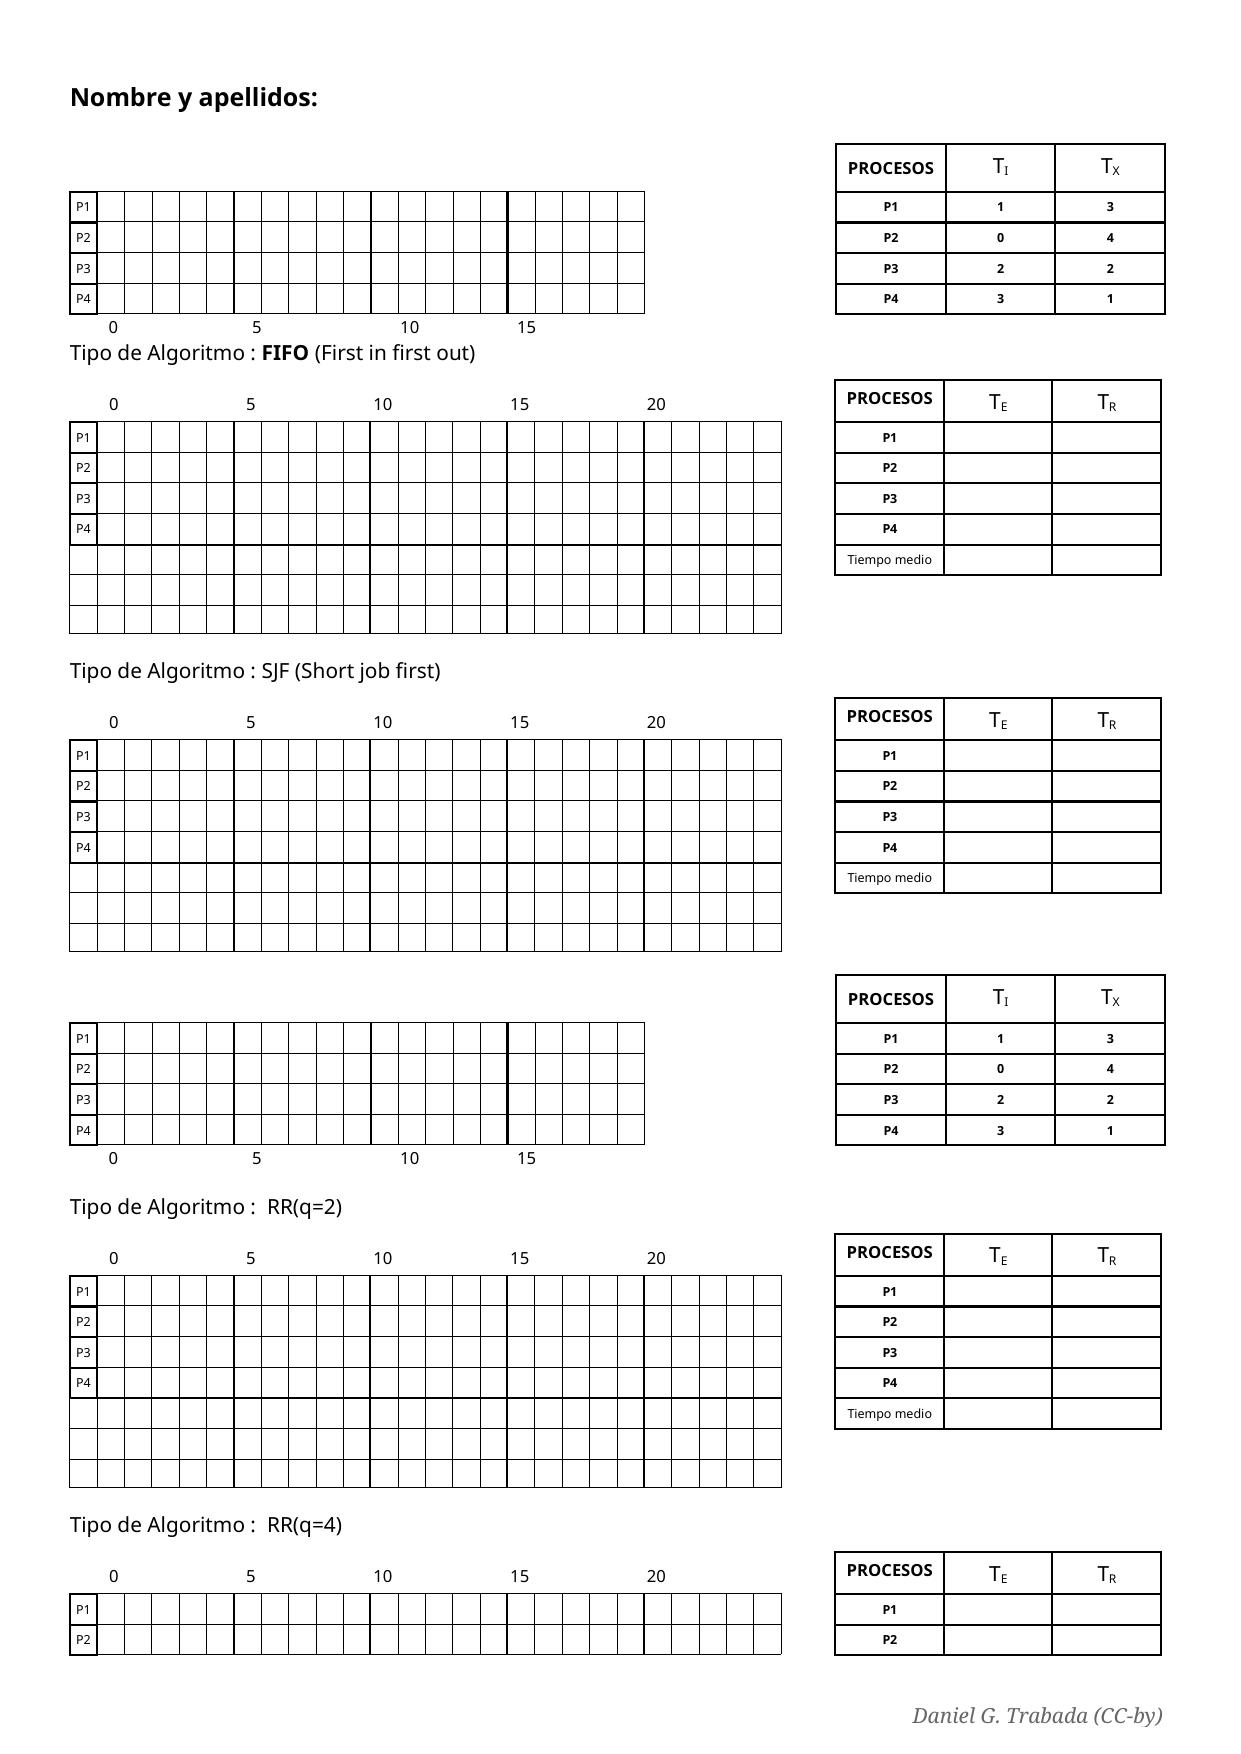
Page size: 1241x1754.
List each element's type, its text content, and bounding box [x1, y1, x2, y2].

table_cell [453, 422, 480, 452]
table_cell [426, 1276, 452, 1305]
table_cell [207, 422, 233, 452]
table_cell P3 [71, 803, 96, 831]
text Tipo de Algoritmo : FIFO (First in first out) [69, 338, 1165, 366]
table_cell [590, 1115, 617, 1144]
table_cell [509, 253, 535, 283]
table_cell [262, 1054, 288, 1083]
table_cell [207, 1054, 233, 1083]
table_cell [262, 1115, 288, 1144]
table_header 10 [343, 697, 398, 739]
table_cell [125, 1594, 151, 1623]
table_cell [727, 771, 753, 800]
table_cell [289, 1625, 316, 1654]
table_cell [1052, 1459, 1161, 1487]
table_cell [481, 1337, 506, 1367]
table_cell [754, 546, 781, 574]
table_cell [563, 771, 589, 800]
table_header [671, 697, 699, 739]
table_header [453, 1233, 480, 1275]
table_cell [1053, 546, 1160, 574]
table_cell [508, 1594, 534, 1623]
table_cell [754, 191, 781, 221]
table_cell [672, 1114, 699, 1144]
table_cell [590, 801, 617, 831]
table_header [808, 1551, 834, 1593]
table_cell [754, 1276, 781, 1305]
table_header [508, 974, 535, 1022]
table_header [617, 974, 644, 1022]
table_cell [98, 253, 124, 283]
table_cell [782, 1593, 808, 1623]
table_cell [262, 1337, 288, 1367]
table_cell [207, 606, 233, 633]
table_cell [371, 771, 398, 800]
table_cell [262, 893, 288, 923]
table_header PROCESOS [836, 381, 943, 421]
table_cell [152, 422, 179, 452]
table_cell [207, 1368, 233, 1397]
table_cell [645, 1114, 672, 1144]
table_cell [262, 864, 288, 892]
table_cell [808, 800, 834, 831]
table_cell [235, 422, 261, 452]
table_cell [700, 422, 726, 452]
table_cell [125, 284, 152, 313]
table_cell [590, 1023, 617, 1052]
table_cell P4 [71, 515, 96, 543]
table_cell [727, 1625, 753, 1654]
table_cell [481, 1276, 506, 1305]
table_cell [289, 1594, 316, 1623]
table_cell [454, 192, 480, 221]
table_cell [207, 546, 233, 574]
table_cell [426, 1594, 452, 1623]
table_cell [1053, 423, 1160, 452]
table_cell [289, 284, 316, 313]
table_header [508, 143, 535, 191]
table_cell [754, 924, 781, 951]
table_cell [782, 421, 808, 452]
table_header [234, 974, 261, 1022]
table_cell [70, 546, 97, 574]
table_cell [782, 482, 808, 513]
table_cell [98, 1594, 124, 1623]
table_cell [1052, 576, 1161, 605]
table_cell [590, 575, 617, 605]
table_cell [563, 1306, 589, 1336]
table_cell [535, 1368, 562, 1397]
table_header [151, 379, 179, 421]
table_cell [727, 864, 753, 892]
table_cell [207, 1115, 233, 1144]
table_cell [672, 422, 699, 452]
table_cell [481, 575, 506, 605]
table_cell [426, 1337, 452, 1367]
table_cell [317, 864, 343, 892]
table_cell [1053, 833, 1160, 862]
table_cell [727, 546, 753, 574]
table_cell [399, 1625, 425, 1654]
table_cell [180, 1054, 206, 1083]
table_cell [372, 192, 398, 221]
table_cell [618, 453, 643, 482]
table_header [562, 379, 589, 421]
table_cell [426, 483, 452, 513]
table_header [562, 974, 589, 1022]
table_cell [426, 864, 452, 892]
table_cell P1 [71, 1277, 96, 1305]
table_cell [371, 1276, 398, 1305]
table_cell [944, 1430, 1052, 1458]
table_header [781, 974, 809, 1022]
table_cell [590, 253, 617, 283]
table_cell [125, 1306, 151, 1336]
table_cell [1052, 1430, 1161, 1458]
table_cell [618, 284, 644, 313]
table_cell [808, 1624, 834, 1654]
table_cell [563, 1023, 589, 1052]
table_cell [618, 771, 643, 800]
table_header [179, 1233, 206, 1275]
table_header [671, 1551, 699, 1593]
table_cell [808, 831, 834, 862]
table_cell [426, 453, 452, 482]
table_cell [262, 771, 288, 800]
table_cell [535, 1594, 562, 1623]
table_cell [98, 1276, 124, 1305]
table_cell [1053, 864, 1160, 892]
table_cell [70, 864, 97, 892]
table_cell [727, 1594, 753, 1623]
table_cell [453, 924, 480, 951]
table_cell [453, 771, 480, 800]
table_cell P1 [71, 1595, 96, 1623]
table_cell [645, 283, 672, 313]
table_cell [509, 1115, 535, 1144]
table_cell [317, 1625, 343, 1654]
table_cell [399, 740, 425, 770]
table_cell [372, 284, 398, 313]
table_cell 3 [947, 1116, 1054, 1144]
table_cell [781, 1022, 809, 1052]
table_cell [262, 253, 288, 283]
table_cell [180, 1306, 206, 1336]
table_header 0 [70, 697, 124, 739]
table_header TE [945, 1235, 1051, 1275]
table_header [70, 974, 97, 1022]
table_header [535, 697, 562, 739]
table_cell [945, 864, 1051, 892]
table_cell [700, 740, 726, 770]
table_cell [645, 1022, 672, 1052]
table_header [179, 379, 206, 421]
table_cell [727, 283, 754, 313]
table_cell [207, 1306, 233, 1336]
table_cell [754, 283, 781, 313]
table_cell [590, 222, 617, 252]
table_cell [508, 832, 534, 862]
table_cell [944, 1459, 1052, 1487]
table_cell [1052, 894, 1161, 923]
table_cell [645, 893, 671, 923]
table_cell [317, 222, 343, 252]
table_cell P4 [71, 833, 96, 862]
table_header [644, 143, 672, 191]
table_header [206, 974, 234, 1022]
table_cell [344, 422, 369, 452]
table_cell [535, 1337, 562, 1367]
table_cell [317, 1023, 343, 1052]
table_cell [563, 893, 589, 923]
table_cell [125, 924, 151, 951]
table_cell [125, 1368, 151, 1397]
table_cell P4 [837, 1116, 945, 1144]
table_cell [944, 576, 1052, 605]
table_cell [289, 575, 316, 605]
table_cell [1053, 1369, 1160, 1397]
table_cell [700, 801, 726, 831]
table_cell [235, 1594, 261, 1623]
table_cell [180, 575, 206, 605]
table_cell [317, 253, 343, 283]
table_cell [618, 546, 643, 574]
table_cell [590, 771, 617, 800]
table_cell [153, 222, 179, 252]
table_cell [180, 924, 206, 951]
table_cell P1 [837, 193, 945, 221]
table_cell [618, 801, 643, 831]
table_cell [262, 740, 288, 770]
table_cell [317, 1594, 343, 1623]
table_cell [426, 1429, 452, 1458]
table_cell [289, 1054, 316, 1083]
table_header PROCESOS [837, 145, 945, 191]
table_header [808, 1233, 834, 1275]
table_cell P1 [71, 193, 96, 221]
table_header [151, 1233, 179, 1275]
table_cell [371, 1399, 398, 1428]
table_header 10 [343, 1551, 398, 1593]
table_cell [618, 253, 644, 283]
table_cell [153, 284, 179, 313]
table_cell [645, 422, 671, 452]
table_cell [645, 1083, 672, 1114]
table_cell [563, 1084, 589, 1114]
table_cell [344, 284, 370, 313]
table_cell [152, 1625, 179, 1654]
table_header [726, 1233, 753, 1275]
table_cell [754, 1368, 781, 1397]
table_cell [317, 483, 343, 513]
table_cell [399, 1460, 425, 1487]
table_cell [645, 606, 671, 633]
table_cell [808, 1459, 835, 1487]
table_cell [754, 453, 781, 482]
table_cell [754, 1114, 781, 1144]
table_header [535, 379, 562, 421]
table_cell [453, 1429, 480, 1458]
table_header 10 [343, 1233, 398, 1275]
table_cell [618, 1023, 644, 1052]
table_cell [535, 1276, 562, 1305]
table_header [398, 1233, 425, 1275]
table_header [371, 974, 398, 1022]
table_cell [289, 192, 316, 221]
table_cell [125, 192, 152, 221]
table_cell [782, 574, 808, 605]
table_cell [235, 1115, 261, 1144]
table_cell [289, 771, 316, 800]
table_cell [454, 222, 480, 252]
table_header [808, 697, 834, 739]
table_header TE [945, 1553, 1051, 1593]
table_header [425, 1233, 452, 1275]
table_cell [590, 1054, 617, 1083]
table_cell [645, 1053, 672, 1083]
table_cell [563, 1276, 589, 1305]
table_cell 0 [947, 224, 1054, 252]
table_header [70, 143, 97, 191]
table_cell [235, 546, 261, 574]
table_cell [754, 514, 781, 543]
table_cell [98, 1625, 124, 1654]
table_header [261, 974, 288, 1022]
table_cell [98, 453, 124, 482]
table_cell [808, 1428, 835, 1458]
table_cell [235, 222, 261, 252]
table_cell [98, 1399, 124, 1428]
table_cell [399, 832, 425, 862]
table_header [206, 143, 234, 191]
table_cell [153, 1023, 179, 1052]
table_cell [289, 514, 316, 543]
table_cell [399, 1115, 425, 1144]
table_cell [207, 771, 233, 800]
table_cell [344, 1625, 369, 1654]
table_cell [618, 1399, 643, 1428]
table_cell [727, 1368, 753, 1397]
table_cell [509, 284, 535, 313]
table_cell [371, 893, 398, 923]
table_cell [835, 923, 944, 951]
table_cell [563, 514, 589, 543]
table_header [124, 1233, 151, 1275]
table_header [151, 1551, 179, 1593]
table_cell [235, 832, 261, 862]
table_cell P1 [837, 1024, 945, 1052]
table_cell [590, 1399, 617, 1428]
table_cell [754, 801, 781, 831]
table_cell P1 [836, 423, 943, 452]
table_cell [782, 1305, 808, 1336]
table_cell [727, 252, 754, 283]
table_cell [700, 575, 726, 605]
table_cell [98, 1429, 124, 1458]
table_cell [618, 483, 643, 513]
table_cell [535, 453, 562, 482]
table_cell [207, 1460, 233, 1487]
table_cell [399, 1276, 425, 1305]
table_cell [809, 1083, 835, 1114]
table_cell [727, 575, 753, 605]
table_header TI [947, 976, 1054, 1022]
table_header [671, 379, 699, 421]
table_cell [289, 606, 316, 633]
table_cell [235, 893, 261, 923]
table_cell [1053, 803, 1160, 831]
table_cell [453, 575, 480, 605]
table_header [809, 974, 835, 1022]
table_cell [317, 1368, 343, 1397]
table_cell [781, 1114, 809, 1144]
table_header [453, 379, 480, 421]
table_header [151, 697, 179, 739]
table_cell [782, 831, 808, 862]
table_cell [645, 864, 671, 892]
table_header 20 [617, 1551, 671, 1593]
table_cell [672, 453, 699, 482]
table_header [671, 1233, 699, 1275]
table_header PROCESOS [837, 976, 945, 1022]
table_cell [371, 483, 398, 513]
table_cell [563, 253, 589, 283]
table_cell [317, 1337, 343, 1367]
table_cell [672, 483, 699, 513]
table_cell [207, 1594, 233, 1623]
table_cell [289, 1023, 316, 1052]
table_cell [590, 924, 617, 951]
table_cell [98, 222, 124, 252]
table_cell [645, 832, 671, 862]
table_header TR [1053, 381, 1160, 421]
table_cell [399, 606, 425, 633]
table_cell [645, 740, 671, 770]
table_cell [262, 1084, 288, 1114]
table_cell [180, 1337, 206, 1367]
table_header [261, 1233, 288, 1275]
table_cell [754, 1460, 781, 1487]
table_cell [98, 483, 124, 513]
table_cell [426, 771, 452, 800]
table_cell [672, 1083, 699, 1114]
table_cell [453, 893, 480, 923]
table_cell [235, 864, 261, 892]
table_cell [508, 453, 534, 482]
table_cell [645, 1306, 671, 1336]
table_cell [235, 1084, 261, 1114]
table_header [480, 974, 507, 1022]
table_cell [371, 801, 398, 831]
table_cell [317, 284, 343, 313]
table_header [699, 1551, 726, 1593]
table_cell [289, 1368, 316, 1397]
table_cell [235, 740, 261, 770]
table_cell [152, 483, 179, 513]
table_header [316, 974, 343, 1022]
table_cell [835, 1459, 944, 1487]
table_cell [535, 1399, 562, 1428]
table_header [535, 1233, 562, 1275]
table_cell [125, 453, 151, 482]
table_cell [98, 514, 124, 543]
table_cell [453, 1625, 480, 1654]
table_cell [235, 1306, 261, 1336]
table_cell [781, 221, 809, 252]
table_cell [563, 740, 589, 770]
table_cell [180, 222, 206, 252]
table_cell [180, 453, 206, 482]
table_cell [207, 1429, 233, 1458]
table_cell [618, 1276, 643, 1305]
table_cell [180, 284, 206, 313]
table_cell [152, 1429, 179, 1458]
table_cell [754, 864, 781, 892]
table_cell [700, 832, 726, 862]
table_header [809, 143, 835, 191]
table_cell [98, 1368, 124, 1397]
table_cell [618, 1306, 643, 1336]
table_cell [945, 1277, 1051, 1305]
table_cell [508, 1625, 534, 1654]
table_cell [809, 221, 835, 252]
table_cell [454, 1115, 480, 1144]
table_cell [317, 740, 343, 770]
table_cell [945, 1595, 1051, 1623]
table_cell [754, 1625, 781, 1654]
table_cell [727, 1083, 754, 1114]
table_cell 2 [947, 254, 1054, 283]
table_header 5 [206, 697, 261, 739]
table_header TR [1053, 699, 1160, 739]
table_cell [754, 483, 781, 513]
table_header [590, 143, 617, 191]
table_cell [727, 832, 753, 862]
table_cell [289, 1460, 316, 1487]
table_cell [344, 575, 369, 605]
table_header [754, 379, 781, 421]
table_cell [536, 253, 562, 283]
table_cell [481, 192, 506, 221]
table_cell [399, 253, 425, 283]
table_cell [317, 422, 343, 452]
table_cell [481, 483, 506, 513]
table_header [425, 143, 453, 191]
table_cell [563, 1625, 589, 1654]
table_header TR [1053, 1553, 1160, 1593]
table_cell [618, 1337, 643, 1367]
table_cell [781, 283, 809, 313]
table_cell [207, 253, 233, 283]
table_header 0 [70, 1233, 124, 1275]
table_cell [563, 546, 589, 574]
table_header [316, 697, 343, 739]
table_cell [508, 740, 534, 770]
table_cell [1052, 605, 1161, 633]
table_header [425, 697, 452, 739]
table_cell [454, 253, 480, 283]
table_cell [125, 864, 151, 892]
table_cell [536, 222, 562, 252]
table_cell P4 [836, 515, 943, 543]
table_header [343, 974, 371, 1022]
table_cell [727, 221, 754, 252]
table_cell [535, 771, 562, 800]
table_cell [235, 514, 261, 543]
text Tipo de Algoritmo : RR(q=2) [69, 1192, 1165, 1220]
table_cell [235, 606, 261, 633]
table_cell [645, 1594, 671, 1623]
table_cell [289, 546, 316, 574]
table_cell [344, 832, 369, 862]
table_cell [563, 832, 589, 862]
table_cell [125, 222, 152, 252]
table_cell [509, 1054, 535, 1083]
table_header TX [1056, 976, 1164, 1022]
table_cell [98, 864, 124, 892]
table_header [124, 1551, 151, 1593]
table_cell [508, 1460, 534, 1487]
table_cell [618, 514, 643, 543]
table_cell [207, 740, 233, 770]
table_cell [508, 864, 534, 892]
table_cell [399, 192, 425, 221]
table_cell [563, 1594, 589, 1623]
table_cell [235, 1368, 261, 1397]
table_cell [808, 1593, 834, 1623]
table_cell [235, 284, 261, 313]
table_cell [371, 606, 398, 633]
table_header [124, 143, 152, 191]
table_cell Tiempo medio [836, 1399, 943, 1428]
table_cell [453, 740, 480, 770]
table_cell [426, 1054, 453, 1083]
table_cell [727, 924, 753, 951]
table_cell [317, 514, 343, 543]
table_header [535, 974, 562, 1022]
table_cell [808, 770, 834, 800]
table_cell [98, 1023, 124, 1052]
table_header [699, 1233, 726, 1275]
table_cell [945, 423, 1051, 452]
table_cell [618, 1368, 643, 1397]
table_cell [454, 284, 480, 313]
table_cell [808, 862, 834, 892]
table_cell [782, 452, 808, 482]
table_cell [426, 832, 452, 862]
table_header [699, 379, 726, 421]
table_cell [399, 1084, 425, 1114]
table_header [727, 974, 754, 1022]
table_cell [808, 1275, 834, 1305]
table_header [535, 1551, 562, 1593]
table_cell [399, 1023, 425, 1052]
table_cell [344, 924, 369, 951]
table_header [316, 379, 343, 421]
table_cell [289, 801, 316, 831]
table_cell P2 [71, 1055, 96, 1083]
table_header [754, 697, 781, 739]
table_cell [618, 1625, 643, 1654]
table_cell [453, 606, 480, 633]
table_cell [235, 1276, 261, 1305]
table_cell [152, 832, 179, 862]
table_cell [1053, 772, 1160, 800]
table_cell [590, 740, 617, 770]
table_cell [399, 864, 425, 892]
table_cell [618, 422, 643, 452]
table_cell 1 [1056, 285, 1164, 313]
table_cell [317, 606, 343, 633]
table_cell [152, 1368, 179, 1397]
table_cell 0 [947, 1055, 1054, 1083]
table_cell [700, 1460, 726, 1487]
table_cell [98, 771, 124, 800]
table_cell [317, 1429, 343, 1458]
table_header [535, 143, 562, 191]
table_cell [808, 605, 835, 633]
table_cell [262, 575, 288, 605]
table_cell [672, 252, 699, 283]
table_cell [535, 546, 562, 574]
table_cell [481, 864, 506, 892]
table_cell [590, 1276, 617, 1305]
table_cell [125, 606, 151, 633]
table_cell [808, 1367, 834, 1397]
table_cell [481, 771, 506, 800]
table_cell [70, 924, 97, 951]
table_cell [289, 1306, 316, 1336]
table_header [754, 1233, 781, 1275]
table_cell [289, 453, 316, 482]
table_header [97, 974, 124, 1022]
table_cell [399, 1429, 425, 1458]
table_cell [399, 422, 425, 452]
table_cell [70, 1460, 97, 1487]
table_cell [426, 253, 453, 283]
table_cell Tiempo medio [836, 864, 943, 892]
table_cell [152, 771, 179, 800]
table_cell [207, 1337, 233, 1367]
table_cell [727, 893, 753, 923]
table_cell [481, 740, 506, 770]
table_cell [536, 1054, 562, 1083]
table_cell [235, 1429, 261, 1458]
table_header 5 [206, 1551, 261, 1593]
table_cell [289, 740, 316, 770]
table_cell [754, 832, 781, 862]
table_cell [344, 740, 369, 770]
table_cell P2 [71, 1308, 96, 1336]
table_cell [481, 801, 506, 831]
table_cell [371, 1625, 398, 1654]
table_cell [672, 1276, 699, 1305]
table_cell [125, 1115, 152, 1144]
table_cell [98, 546, 124, 574]
table_cell [371, 1594, 398, 1623]
table_cell [754, 1429, 781, 1458]
table_cell [563, 924, 589, 951]
table_cell [153, 1084, 179, 1114]
table_cell [235, 924, 261, 951]
table_header 5 [206, 1233, 261, 1275]
table_cell [207, 1399, 233, 1428]
table_cell [317, 453, 343, 482]
table_header PROCESOS [836, 699, 943, 739]
table_cell [590, 422, 617, 452]
table_cell [152, 924, 179, 951]
table_header [316, 143, 343, 191]
table_cell [426, 606, 452, 633]
table_cell [317, 801, 343, 831]
table_cell [508, 924, 534, 951]
table_cell [700, 483, 726, 513]
table_cell [699, 252, 727, 283]
table_cell [317, 832, 343, 862]
table_cell [808, 1305, 834, 1336]
table_header [726, 379, 753, 421]
table_cell [700, 606, 726, 633]
table_cell [235, 1054, 261, 1083]
table_cell P2 [71, 772, 96, 800]
table_cell [481, 422, 506, 452]
table_cell [426, 1399, 452, 1428]
table_cell [809, 1022, 835, 1052]
table_cell [235, 1460, 261, 1487]
table_cell [235, 453, 261, 482]
table_cell [754, 221, 781, 252]
table_cell [945, 546, 1051, 574]
table_header [453, 697, 480, 739]
table_cell [372, 1115, 398, 1144]
table_cell [536, 1084, 562, 1114]
table_cell P3 [837, 254, 945, 283]
table_cell [700, 453, 726, 482]
table_cell [945, 772, 1051, 800]
table_cell [235, 801, 261, 831]
table_cell [727, 1460, 753, 1487]
table_cell [481, 514, 506, 543]
table_header [781, 379, 808, 421]
table_cell [262, 284, 288, 313]
table_cell [699, 1114, 727, 1144]
table_cell [699, 1022, 727, 1052]
table_cell [152, 575, 179, 605]
table_cell [235, 575, 261, 605]
table_header 0 [70, 379, 124, 421]
table_cell [508, 422, 534, 452]
table_cell [1052, 923, 1161, 951]
table_cell [399, 284, 425, 313]
table_cell [645, 221, 672, 252]
table_cell [672, 1460, 699, 1487]
table_cell [399, 771, 425, 800]
table_cell [535, 893, 562, 923]
table_cell [727, 1022, 754, 1052]
table_cell [508, 1399, 534, 1428]
table_cell [590, 546, 617, 574]
table_cell [98, 1337, 124, 1367]
table_cell [152, 1399, 179, 1428]
table_cell [98, 192, 124, 221]
table_cell [98, 422, 124, 452]
table_cell [672, 1625, 699, 1654]
table_cell [399, 1399, 425, 1428]
table_cell [535, 1306, 562, 1336]
table_cell [590, 1460, 617, 1487]
table_cell [207, 575, 233, 605]
table_cell [618, 1429, 643, 1458]
table_header 15 [480, 1233, 534, 1275]
table_cell [426, 192, 453, 221]
table_header [453, 1551, 480, 1593]
table_cell [508, 1429, 534, 1458]
table_cell [782, 800, 808, 831]
table_cell [1053, 484, 1160, 513]
table_cell [727, 514, 753, 543]
table_cell [426, 1625, 452, 1654]
table_cell [508, 575, 534, 605]
table_cell [125, 1429, 151, 1458]
table_cell [371, 740, 398, 770]
table_cell [945, 484, 1051, 513]
table_cell [944, 923, 1052, 951]
table_header [398, 974, 425, 1022]
table_cell [945, 1369, 1051, 1397]
table_cell P4 [836, 1369, 943, 1397]
table_header [288, 379, 316, 421]
table_cell [453, 832, 480, 862]
table_cell [754, 1337, 781, 1367]
table_cell [453, 1306, 480, 1336]
table_cell [672, 1022, 699, 1052]
table_cell P4 [837, 285, 945, 313]
table_cell P2 [836, 772, 943, 800]
table_cell P1 [71, 423, 96, 452]
table_cell [808, 739, 834, 770]
table_cell [262, 1594, 288, 1623]
table_cell [699, 283, 727, 313]
table_cell [672, 864, 699, 892]
table_cell [262, 514, 288, 543]
table_cell [782, 862, 808, 892]
table_cell [700, 1594, 726, 1623]
table_cell [944, 894, 1052, 923]
table_header [781, 697, 808, 739]
table_cell [481, 1306, 506, 1336]
table_cell [672, 740, 699, 770]
table_cell [700, 1399, 726, 1428]
table_cell [645, 1625, 671, 1654]
table_cell [590, 1337, 617, 1367]
table_cell [509, 1084, 535, 1114]
table_cell [235, 771, 261, 800]
table_cell [98, 575, 124, 605]
table_header [699, 974, 727, 1022]
table_header [480, 143, 507, 191]
table_cell [152, 1337, 179, 1367]
table_cell [371, 1337, 398, 1367]
table_header [617, 143, 644, 191]
table_cell [645, 453, 671, 482]
table_header [288, 1551, 316, 1593]
table_cell [426, 1306, 452, 1336]
table_cell [672, 924, 699, 951]
table_cell [180, 253, 206, 283]
table_header [179, 143, 206, 191]
table_cell [727, 191, 754, 221]
table_cell P2 [836, 1308, 943, 1336]
table_cell [645, 252, 672, 283]
table_cell [180, 606, 206, 633]
text Tipo de Algoritmo : RR(q=4) [69, 1510, 1165, 1538]
table_cell [754, 893, 781, 923]
table_header [288, 697, 316, 739]
table_cell P3 [71, 254, 96, 283]
table_cell [125, 1023, 152, 1052]
table_cell [453, 483, 480, 513]
table_cell [590, 1084, 617, 1114]
table_header [152, 143, 179, 191]
table_cell [782, 513, 808, 543]
table_cell [344, 1276, 369, 1305]
table_cell [426, 1023, 453, 1052]
table_cell [700, 1368, 726, 1397]
table_cell [399, 1306, 425, 1336]
table_cell [945, 1626, 1051, 1654]
table_cell [727, 422, 753, 452]
table_cell [645, 1337, 671, 1367]
table_cell [125, 253, 152, 283]
table_cell P1 [71, 1024, 96, 1052]
table_cell [481, 222, 506, 252]
table_cell [481, 546, 506, 574]
table_cell [262, 483, 288, 513]
table_cell [453, 1337, 480, 1367]
table_cell 3 [1056, 193, 1164, 221]
table_cell [535, 832, 562, 862]
table_cell [1053, 1277, 1160, 1305]
table_cell [152, 606, 179, 633]
table_cell [700, 514, 726, 543]
table_cell [399, 924, 425, 951]
table_cell [700, 893, 726, 923]
table_cell [536, 1023, 562, 1052]
table_cell [1053, 1399, 1160, 1428]
table_cell [672, 1594, 699, 1623]
table_cell [399, 1368, 425, 1397]
table_cell [590, 1594, 617, 1623]
table_cell [125, 1625, 151, 1654]
table_cell [344, 864, 369, 892]
table_cell [618, 606, 643, 633]
table_cell [289, 253, 316, 283]
table_cell P3 [71, 1338, 96, 1367]
table_cell [371, 1429, 398, 1458]
table_cell P3 [836, 484, 943, 513]
table_cell [289, 1115, 316, 1144]
table_cell [590, 192, 617, 221]
table_cell [1053, 1595, 1160, 1623]
table_cell [563, 1054, 589, 1083]
table_cell [371, 924, 398, 951]
table_header [644, 974, 672, 1022]
table_cell [371, 575, 398, 605]
table_cell [344, 483, 369, 513]
table_cell [371, 1368, 398, 1397]
table_cell [945, 1308, 1051, 1336]
table_cell [399, 453, 425, 482]
table_header [589, 1551, 617, 1593]
table_cell [945, 1399, 1051, 1428]
table_cell [453, 453, 480, 482]
table_cell P2 [71, 224, 96, 252]
table_cell [180, 864, 206, 892]
table_header [754, 974, 781, 1022]
table_cell [289, 893, 316, 923]
table_cell [618, 1115, 644, 1144]
table_cell [508, 801, 534, 831]
table_cell [835, 576, 944, 605]
table_cell P1 [836, 1277, 943, 1305]
table_cell [180, 483, 206, 513]
table_cell P2 [71, 454, 96, 482]
table_cell [344, 1023, 370, 1052]
table_cell [618, 222, 644, 252]
table_header 15 [480, 1551, 534, 1593]
table_cell [808, 1336, 834, 1367]
table_cell [344, 1054, 370, 1083]
table_cell [699, 191, 727, 221]
table_cell [727, 740, 753, 770]
table_cell [180, 801, 206, 831]
table_cell [289, 1084, 316, 1114]
table_cell [508, 514, 534, 543]
table_cell [481, 1594, 506, 1623]
table_cell [289, 832, 316, 862]
table_cell [672, 1306, 699, 1336]
table_cell [207, 893, 233, 923]
table_cell [508, 546, 534, 574]
table_cell [453, 1460, 480, 1487]
table_cell [98, 1306, 124, 1336]
table_header TR [1053, 1235, 1160, 1275]
table_cell [371, 453, 398, 482]
table_cell [481, 924, 506, 951]
table_header [261, 1551, 288, 1593]
table_cell [180, 1460, 206, 1487]
table_cell [808, 513, 834, 543]
table_cell [262, 1625, 288, 1654]
table_cell [645, 1460, 671, 1487]
table_cell [125, 801, 151, 831]
table_cell [125, 771, 151, 800]
table_cell [618, 192, 644, 221]
table_cell [152, 1594, 179, 1623]
table_cell [672, 1368, 699, 1397]
table_cell P2 [836, 454, 943, 482]
table_cell [754, 1306, 781, 1336]
table_cell [371, 514, 398, 543]
table_cell [262, 453, 288, 482]
table_cell [289, 222, 316, 252]
table_cell [809, 1114, 835, 1144]
table_cell [754, 1399, 781, 1428]
table_cell [372, 1023, 398, 1052]
table_cell [563, 284, 589, 313]
table_header [288, 1233, 316, 1275]
table_cell [618, 1054, 644, 1083]
table_cell [235, 192, 261, 221]
table_cell [453, 1399, 480, 1428]
table_cell [509, 222, 535, 252]
table_cell P2 [836, 1626, 943, 1654]
table_cell [125, 514, 151, 543]
table_cell [453, 1276, 480, 1305]
table_cell [289, 483, 316, 513]
table_cell [235, 1399, 261, 1428]
table_cell [700, 1306, 726, 1336]
table_cell [808, 482, 834, 513]
table_cell [754, 606, 781, 633]
table_cell [563, 864, 589, 892]
table_cell [672, 771, 699, 800]
table_cell [180, 1429, 206, 1458]
table_cell [98, 284, 124, 313]
table_cell [453, 1594, 480, 1623]
table_header [398, 1551, 425, 1593]
table_cell [152, 453, 179, 482]
table_cell [399, 483, 425, 513]
table_cell [426, 284, 453, 313]
table_cell [781, 252, 809, 283]
table_header [699, 143, 727, 191]
table_cell [207, 514, 233, 543]
table_cell [399, 514, 425, 543]
table_cell [262, 1399, 288, 1428]
table_cell [672, 546, 699, 574]
table_cell [180, 893, 206, 923]
table_header [124, 697, 151, 739]
table_cell 2 [1056, 1085, 1164, 1114]
table_cell [563, 192, 589, 221]
table_cell [153, 1054, 179, 1083]
table_cell [672, 1337, 699, 1367]
table_cell [700, 1625, 726, 1654]
table_cell [262, 222, 288, 252]
table_cell [782, 739, 808, 770]
table_header 15 [480, 697, 534, 739]
table_cell [70, 1429, 97, 1458]
table_cell 1 [947, 193, 1054, 221]
table_cell [180, 1023, 206, 1052]
table_header 15 [480, 379, 534, 421]
table_cell [399, 1337, 425, 1367]
table_cell 3 [947, 285, 1054, 313]
table_cell [781, 1053, 809, 1083]
table_cell [153, 1115, 179, 1144]
table_header [124, 379, 151, 421]
table_cell [426, 893, 452, 923]
table_cell [98, 924, 124, 951]
table_cell [782, 1367, 808, 1397]
table_cell [672, 514, 699, 543]
table_cell [207, 801, 233, 831]
table_cell [809, 1053, 835, 1083]
table_cell P1 [71, 741, 96, 770]
table_cell [645, 546, 671, 574]
table_cell [125, 1054, 152, 1083]
table_header TE [945, 699, 1051, 739]
table_cell [727, 1306, 753, 1336]
table_cell [180, 740, 206, 770]
table_cell [180, 771, 206, 800]
table_cell [426, 222, 453, 252]
table_cell [153, 253, 179, 283]
table_header PROCESOS [836, 1553, 943, 1593]
table_cell [207, 1023, 233, 1052]
table_header [727, 143, 754, 191]
table_cell [535, 575, 562, 605]
table_header [808, 379, 834, 421]
table_cell [399, 1054, 425, 1083]
table_header [261, 697, 288, 739]
table_cell [317, 1115, 343, 1144]
table_cell [125, 483, 151, 513]
table_cell [590, 832, 617, 862]
table_cell [782, 544, 808, 574]
table_cell [618, 1594, 643, 1623]
table_header PROCESOS [836, 1235, 943, 1275]
table_cell [618, 740, 643, 770]
table_cell [180, 1276, 206, 1305]
table_cell [344, 1115, 370, 1144]
table_header [179, 1551, 206, 1593]
table_cell [699, 1053, 727, 1083]
table_cell [180, 546, 206, 574]
table_cell [481, 1054, 506, 1083]
table_cell [453, 1368, 480, 1397]
table_cell [808, 574, 835, 605]
table_cell [454, 1054, 480, 1083]
table_cell [125, 893, 151, 923]
table_cell [180, 832, 206, 862]
table_cell [262, 1306, 288, 1336]
table_cell [317, 771, 343, 800]
table_cell [371, 422, 398, 452]
table_cell [535, 1429, 562, 1458]
table_cell [98, 1054, 124, 1083]
table_cell [180, 422, 206, 452]
table_cell [727, 606, 753, 633]
table_cell [754, 771, 781, 800]
table_header [261, 379, 288, 421]
table_cell [781, 191, 809, 221]
table_cell [371, 864, 398, 892]
table_header [562, 143, 589, 191]
table_cell 4 [1056, 224, 1164, 252]
table_cell [317, 893, 343, 923]
table_cell 2 [947, 1085, 1054, 1114]
table_cell [563, 575, 589, 605]
table_cell [563, 1115, 589, 1144]
table_cell [98, 893, 124, 923]
table_cell P3 [836, 803, 943, 831]
table_cell P2 [71, 1626, 96, 1654]
table_cell [481, 1399, 506, 1428]
table_cell [645, 191, 672, 221]
table_header TI [947, 145, 1054, 191]
table_cell [344, 546, 369, 574]
table_cell [453, 864, 480, 892]
table_cell [70, 1399, 97, 1428]
table_cell [152, 514, 179, 543]
table_cell [700, 1337, 726, 1367]
table_cell [235, 483, 261, 513]
table_cell [645, 1276, 671, 1305]
table_cell [207, 864, 233, 892]
table_cell [98, 740, 124, 770]
table_cell [590, 864, 617, 892]
table_cell [782, 1428, 808, 1458]
table_cell [399, 893, 425, 923]
table_cell [426, 1460, 452, 1487]
table_cell [590, 453, 617, 482]
table_header [453, 974, 480, 1022]
table_header [781, 1233, 808, 1275]
table_cell [618, 924, 643, 951]
table_cell [782, 1459, 808, 1487]
table_cell [754, 252, 781, 283]
table_cell [700, 771, 726, 800]
table_cell [563, 801, 589, 831]
table_header [754, 143, 781, 191]
table_cell [508, 606, 534, 633]
table_header [398, 143, 425, 191]
table_cell [344, 1460, 369, 1487]
table_cell [344, 893, 369, 923]
table_cell [125, 422, 151, 452]
table_cell [152, 864, 179, 892]
table_cell [98, 1084, 124, 1114]
table_cell [808, 892, 835, 923]
table_cell [344, 1368, 369, 1397]
table_cell [508, 1337, 534, 1367]
table_cell [262, 606, 288, 633]
table_header [97, 143, 124, 191]
table_cell [754, 1083, 781, 1114]
table_cell [317, 1460, 343, 1487]
table_cell Tiempo medio [836, 546, 943, 574]
table_cell [618, 1084, 644, 1114]
table_cell [262, 546, 288, 574]
text 0 5 10 15 [69, 315, 1165, 338]
table_cell [426, 924, 452, 951]
table_cell [672, 832, 699, 862]
table_cell [152, 1276, 179, 1305]
table_header [754, 1551, 781, 1593]
table_cell [727, 453, 753, 482]
table_cell [535, 924, 562, 951]
table_cell [426, 422, 452, 452]
table_cell [235, 253, 261, 283]
table_cell [727, 1053, 754, 1083]
table_cell [207, 924, 233, 951]
table_cell [481, 1368, 506, 1397]
table_header TX [1056, 145, 1164, 191]
table_cell [672, 801, 699, 831]
text 0 5 10 15 [69, 1146, 1165, 1169]
table_cell [289, 864, 316, 892]
table_cell [782, 923, 808, 951]
table_cell [508, 1368, 534, 1397]
table_cell [344, 801, 369, 831]
table_cell P3 [836, 1338, 943, 1367]
table_cell [235, 1337, 261, 1367]
table_cell [563, 222, 589, 252]
table_cell [563, 1429, 589, 1458]
table_cell [509, 192, 535, 221]
table_cell [508, 483, 534, 513]
table_cell [481, 606, 506, 633]
table_cell [781, 1083, 809, 1114]
table_cell [645, 771, 671, 800]
table_cell [618, 864, 643, 892]
table_cell [371, 1460, 398, 1487]
table_cell [426, 1084, 453, 1114]
table_header [589, 697, 617, 739]
table_cell [481, 1115, 506, 1144]
table_cell [70, 575, 97, 605]
table_cell [344, 453, 369, 482]
table_cell [125, 1084, 152, 1114]
table_cell [1053, 1338, 1160, 1367]
table_cell [754, 1022, 781, 1052]
table_cell [207, 1276, 233, 1305]
table_cell [835, 1430, 944, 1458]
table_cell [235, 1023, 261, 1052]
table_cell [289, 924, 316, 951]
table_cell [426, 514, 452, 543]
table_cell [945, 803, 1051, 831]
table_cell [207, 832, 233, 862]
table_cell [262, 1429, 288, 1458]
table_cell [399, 222, 425, 252]
table_cell [590, 1625, 617, 1654]
table_cell [808, 544, 834, 574]
table_cell [317, 1399, 343, 1428]
table_cell [125, 546, 151, 574]
table_cell [672, 606, 699, 633]
table_header [589, 1233, 617, 1275]
table_cell [590, 514, 617, 543]
table_cell [782, 1275, 808, 1305]
table_cell [1053, 454, 1160, 482]
table_header [425, 1551, 452, 1593]
table_header [316, 1551, 343, 1593]
table_header [316, 1233, 343, 1275]
table_cell [152, 546, 179, 574]
table_cell [317, 1054, 343, 1083]
table_cell [426, 575, 452, 605]
table_cell [426, 1368, 452, 1397]
table_cell [590, 284, 617, 313]
table_cell [672, 575, 699, 605]
table_cell [509, 1023, 535, 1052]
table_cell [672, 1053, 699, 1083]
table_header [261, 143, 288, 191]
table_cell [1053, 1626, 1160, 1654]
table_cell [782, 1397, 808, 1428]
table_cell [1053, 515, 1160, 543]
table_cell [727, 1114, 754, 1144]
table_header [234, 143, 261, 191]
table_cell [808, 421, 834, 452]
table_cell [1053, 741, 1160, 770]
table_cell [809, 283, 835, 313]
table_cell [508, 893, 534, 923]
table_cell [317, 192, 343, 221]
table_cell [371, 1306, 398, 1336]
table_cell [317, 1276, 343, 1305]
table_cell [317, 575, 343, 605]
table_cell [262, 924, 288, 951]
table_cell 1 [947, 1024, 1054, 1052]
table_cell [125, 575, 151, 605]
table_cell P3 [71, 484, 96, 513]
table_cell 4 [1056, 1055, 1164, 1083]
table_cell [344, 253, 370, 283]
table_cell [672, 893, 699, 923]
table_header 20 [617, 379, 671, 421]
table_cell [563, 483, 589, 513]
table_cell [535, 864, 562, 892]
table_cell [782, 1624, 808, 1654]
table_header [398, 379, 425, 421]
table_cell [535, 422, 562, 452]
table_cell [344, 1337, 369, 1367]
table_cell [152, 801, 179, 831]
table_cell [289, 422, 316, 452]
table_cell [618, 893, 643, 923]
table_cell [727, 1276, 753, 1305]
table_cell [426, 801, 452, 831]
table_cell [590, 1368, 617, 1397]
table_cell [727, 483, 753, 513]
table_header [425, 974, 453, 1022]
table_cell [727, 1429, 753, 1458]
table_cell [453, 514, 480, 543]
table_cell [454, 1023, 480, 1052]
table_cell [344, 771, 369, 800]
table_cell [98, 801, 124, 831]
table_cell P2 [837, 1055, 945, 1083]
table_cell [180, 514, 206, 543]
table_cell [481, 1460, 506, 1487]
table_cell [536, 1115, 562, 1144]
table_cell [207, 222, 233, 252]
table_header [453, 143, 480, 191]
table_cell [399, 1594, 425, 1623]
table_header TE [945, 381, 1051, 421]
table_cell [535, 740, 562, 770]
table_cell [508, 1306, 534, 1336]
table_cell [125, 1337, 151, 1367]
table_header [343, 143, 371, 191]
table_header 0 [70, 1551, 124, 1593]
table_cell [235, 1625, 261, 1654]
table_cell [399, 801, 425, 831]
table_cell [563, 422, 589, 452]
table_cell [372, 253, 398, 283]
table_cell [481, 253, 506, 283]
table_cell [453, 546, 480, 574]
table_cell P3 [837, 1085, 945, 1114]
table_cell [700, 864, 726, 892]
table_cell [563, 1368, 589, 1397]
table_cell [372, 1084, 398, 1114]
table_cell [207, 483, 233, 513]
table_cell [727, 1399, 753, 1428]
table_cell [98, 606, 124, 633]
table_cell [70, 893, 97, 923]
table_cell [426, 546, 452, 574]
table_cell [508, 771, 534, 800]
table_cell [344, 222, 370, 252]
table_cell [808, 923, 835, 951]
table_cell [371, 832, 398, 862]
table_cell [289, 1276, 316, 1305]
table_cell [481, 453, 506, 482]
table_cell [207, 1084, 233, 1114]
table_cell [262, 1276, 288, 1305]
table_cell [782, 1336, 808, 1367]
table_cell [152, 740, 179, 770]
table_cell P1 [836, 741, 943, 770]
table_cell [645, 801, 671, 831]
table_header [152, 974, 179, 1022]
table_cell [125, 1276, 151, 1305]
table_cell [754, 740, 781, 770]
table_header [179, 974, 206, 1022]
table_cell [563, 453, 589, 482]
table_cell [945, 515, 1051, 543]
table_header [726, 1551, 753, 1593]
table_cell [618, 1460, 643, 1487]
table_header [124, 974, 152, 1022]
table_header [672, 143, 699, 191]
table_cell [945, 454, 1051, 482]
table_cell [945, 741, 1051, 770]
table_cell [426, 740, 452, 770]
table_cell P2 [837, 224, 945, 252]
table_cell [344, 1306, 369, 1336]
table_cell [645, 924, 671, 951]
table_cell [782, 605, 808, 633]
table_header 20 [617, 1233, 671, 1275]
table_cell [262, 1023, 288, 1052]
table_cell [699, 1083, 727, 1114]
table_cell [453, 801, 480, 831]
table_cell P4 [71, 285, 96, 313]
table_cell [672, 1399, 699, 1428]
table_cell [700, 546, 726, 574]
table_cell [152, 1306, 179, 1336]
table_cell [754, 422, 781, 452]
table_cell [645, 575, 671, 605]
table_cell [536, 284, 562, 313]
table_cell [699, 221, 727, 252]
table_cell [700, 1276, 726, 1305]
table_cell [152, 1460, 179, 1487]
table_cell [754, 575, 781, 605]
table_header [781, 1551, 808, 1593]
table_cell [207, 192, 233, 221]
table_cell [645, 1429, 671, 1458]
table_cell [289, 1337, 316, 1367]
table_cell [207, 453, 233, 482]
table_cell [262, 422, 288, 452]
table_header [289, 143, 316, 191]
table_header [672, 974, 699, 1022]
table_cell [535, 483, 562, 513]
table_cell [782, 770, 808, 800]
table_cell [98, 1460, 124, 1487]
table_cell [809, 252, 835, 283]
table_cell [945, 833, 1051, 862]
table_cell [645, 1368, 671, 1397]
table_cell [180, 1115, 206, 1144]
table_cell [98, 1115, 124, 1144]
table_cell [645, 483, 671, 513]
table_cell [590, 893, 617, 923]
table_cell [344, 606, 369, 633]
table_cell [262, 1368, 288, 1397]
table_cell [590, 1306, 617, 1336]
table_header [726, 697, 753, 739]
table_cell [344, 192, 370, 221]
table_cell [590, 1429, 617, 1458]
table_cell [590, 606, 617, 633]
table_cell [944, 605, 1052, 633]
table_cell [98, 832, 124, 862]
table_cell [399, 546, 425, 574]
table_header [425, 379, 452, 421]
table_cell [645, 514, 671, 543]
table_cell [399, 575, 425, 605]
table_cell [125, 832, 151, 862]
table_cell [672, 283, 699, 313]
table_cell [262, 832, 288, 862]
table_cell [672, 191, 699, 221]
table_cell [180, 1399, 206, 1428]
table_cell [808, 1397, 834, 1428]
table_cell [481, 1625, 506, 1654]
table_cell P4 [71, 1369, 96, 1397]
table_cell [535, 514, 562, 543]
table_header [371, 143, 398, 191]
table_header [589, 379, 617, 421]
table_cell [563, 606, 589, 633]
table_cell [344, 1594, 369, 1623]
table_cell [727, 801, 753, 831]
table_header [289, 974, 316, 1022]
table_cell [672, 221, 699, 252]
table_cell [618, 832, 643, 862]
text Tipo de Algoritmo : SJF (Short job first) [69, 656, 1165, 684]
table_cell [754, 1594, 781, 1623]
table_cell [125, 1460, 151, 1487]
table_cell [481, 284, 506, 313]
table_cell [481, 832, 506, 862]
table_cell [180, 1594, 206, 1623]
table_cell 1 [1056, 1116, 1164, 1144]
table_cell [180, 192, 206, 221]
table_cell [481, 1023, 506, 1052]
table_cell [344, 1429, 369, 1458]
table_cell [481, 893, 506, 923]
table_cell [481, 1429, 506, 1458]
table_cell P4 [836, 833, 943, 862]
table_cell [344, 1399, 369, 1428]
table_cell [180, 1084, 206, 1114]
table_cell [317, 1084, 343, 1114]
table_cell [563, 1460, 589, 1487]
table_header 20 [617, 697, 671, 739]
table_cell [835, 894, 944, 923]
table_cell [535, 801, 562, 831]
table_header [398, 697, 425, 739]
table_cell [700, 1429, 726, 1458]
table_cell [344, 1084, 370, 1114]
table_cell 3 [1056, 1024, 1164, 1052]
table_cell [207, 1625, 233, 1654]
table_cell [563, 1399, 589, 1428]
table_cell [754, 1053, 781, 1083]
table_cell [536, 192, 562, 221]
table_cell [180, 1625, 206, 1654]
table_cell [535, 1460, 562, 1487]
table_cell [481, 1084, 506, 1114]
table_cell [207, 284, 233, 313]
table_header [562, 1233, 589, 1275]
table_cell [317, 546, 343, 574]
table_cell [535, 1625, 562, 1654]
table_header [562, 1551, 589, 1593]
table_cell [645, 1399, 671, 1428]
table_cell [590, 483, 617, 513]
table_header 10 [343, 379, 398, 421]
table_cell P4 [71, 1116, 96, 1144]
table_header [699, 697, 726, 739]
table_header [179, 697, 206, 739]
table_cell 2 [1056, 254, 1164, 283]
table_cell [344, 514, 369, 543]
table_cell [672, 1429, 699, 1458]
table_cell [262, 192, 288, 221]
table_cell [782, 892, 808, 923]
table_cell [125, 740, 151, 770]
table_cell [508, 1276, 534, 1305]
table_cell [289, 1399, 316, 1428]
table_cell [700, 924, 726, 951]
table_cell [618, 575, 643, 605]
table_cell [317, 924, 343, 951]
table_cell [125, 1399, 151, 1428]
table_cell [262, 801, 288, 831]
table_cell [535, 606, 562, 633]
table_cell [372, 1054, 398, 1083]
table_cell [289, 1429, 316, 1458]
table_cell [563, 1337, 589, 1367]
table_cell [152, 893, 179, 923]
table_header [590, 974, 617, 1022]
table_cell [727, 1337, 753, 1367]
table_cell [426, 1115, 453, 1144]
table_cell P1 [836, 1595, 943, 1623]
table_cell [371, 546, 398, 574]
table_header [781, 143, 809, 191]
table_cell P3 [71, 1085, 96, 1114]
table_header 5 [206, 379, 261, 421]
table_cell [262, 1460, 288, 1487]
table_header [562, 697, 589, 739]
table_cell [70, 606, 97, 633]
table_cell [454, 1084, 480, 1114]
table_cell [835, 605, 944, 633]
table_cell [945, 1338, 1051, 1367]
table_cell [180, 1368, 206, 1397]
table_cell [809, 191, 835, 221]
table_cell [1053, 1308, 1160, 1336]
table_cell [808, 452, 834, 482]
table_cell [153, 192, 179, 221]
table_cell [317, 1306, 343, 1336]
table_cell [372, 222, 398, 252]
